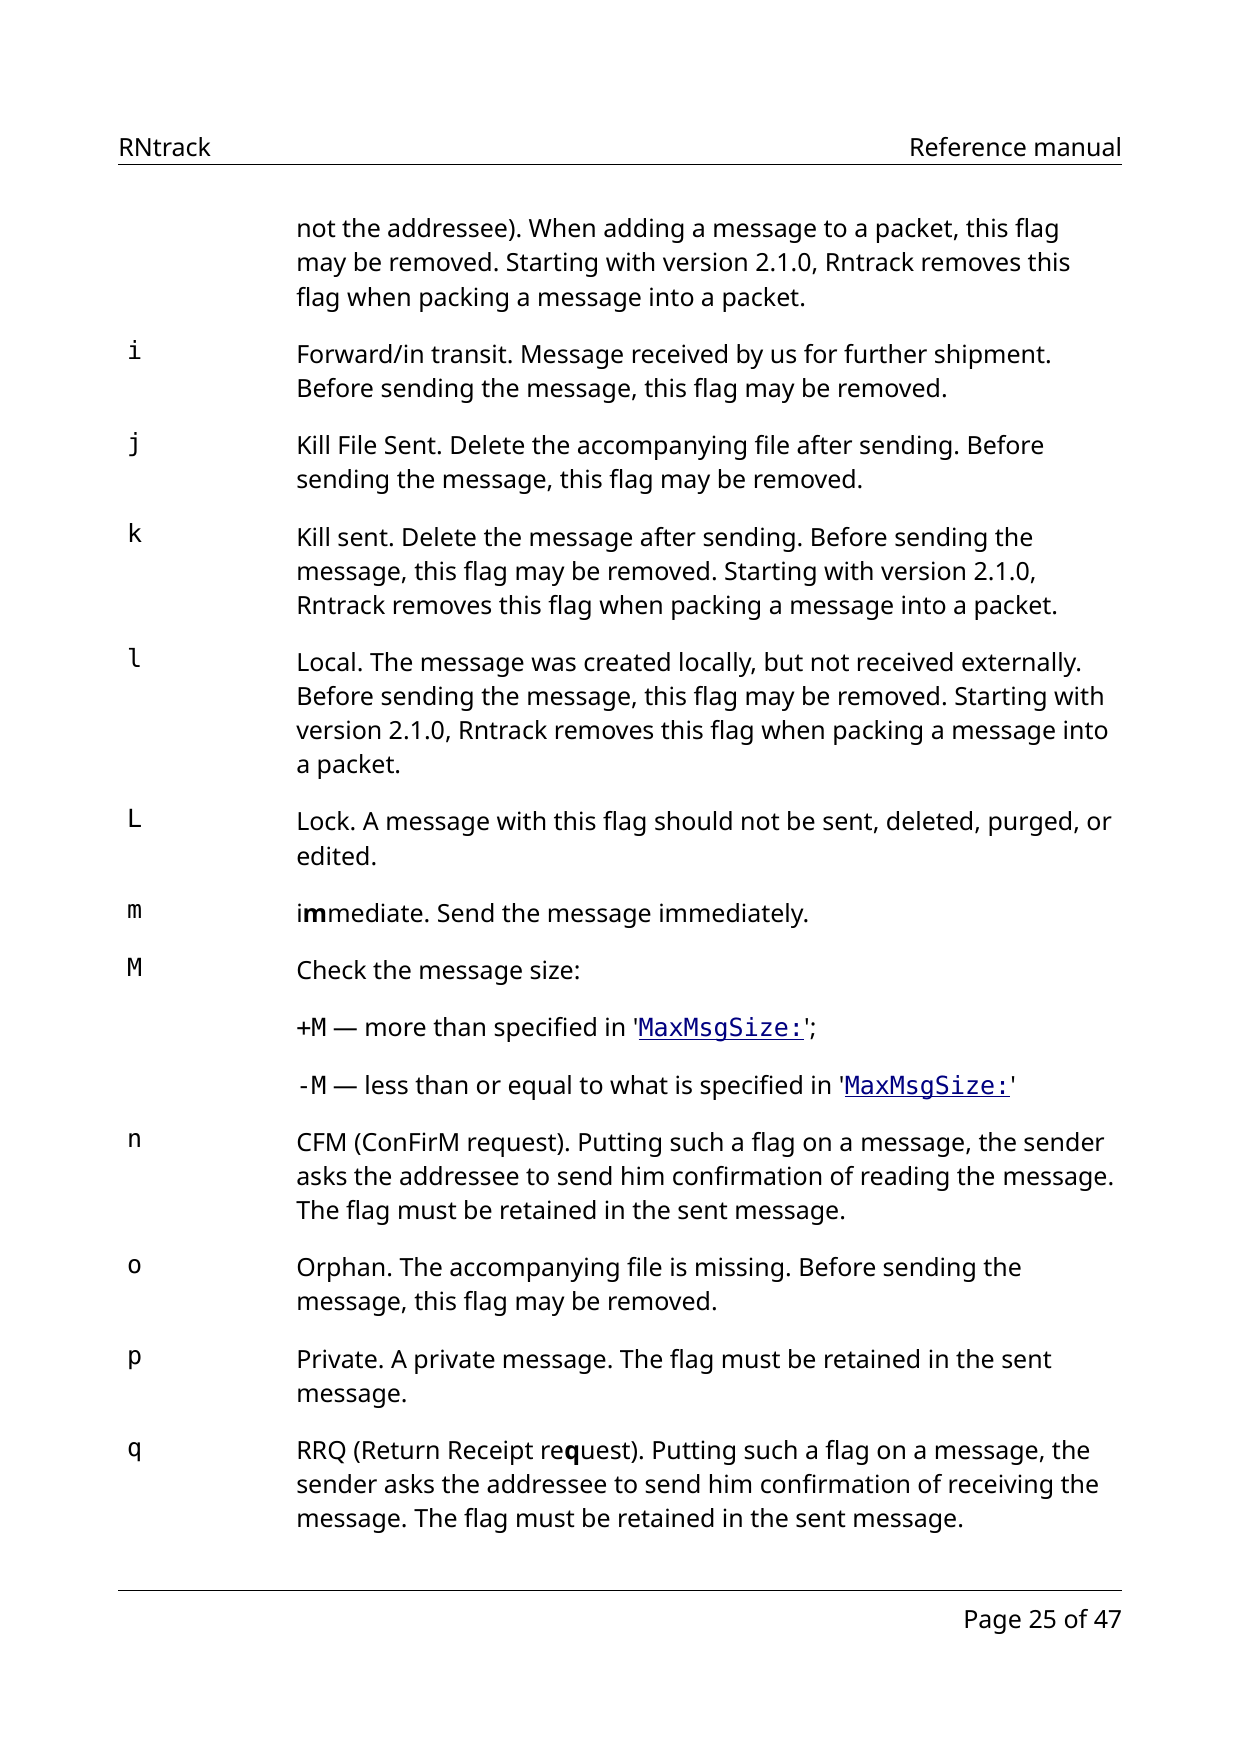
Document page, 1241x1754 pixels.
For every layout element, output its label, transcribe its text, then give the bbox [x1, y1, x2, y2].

table_cell Private. A private message. The flag must be retained in the sent message. [290, 1324, 1122, 1415]
table_cell [121, 993, 290, 1050]
table_cell k [121, 502, 290, 627]
table_cell L [121, 787, 290, 878]
table_cell RRQ (Return Receipt request). Putting such a flag on a message, the sender asks the addressee to send him confirmation of receiving the message. The flag must be retained in the sent message. [290, 1415, 1122, 1541]
table_cell p [121, 1324, 290, 1415]
table_cell [121, 194, 290, 319]
table_cell n [121, 1107, 290, 1232]
table_cell CFM (ConFirM request). Putting such a flag on a message, the sender asks the addressee to send him confirmation of reading the message. The flag must be retained in the sent message. [290, 1107, 1122, 1232]
table_cell M [121, 935, 290, 992]
table_cell q [121, 1415, 290, 1541]
table_cell j [121, 410, 290, 502]
table_cell l [121, 627, 290, 787]
table_cell Orphan. The accompanying file is missing. Before sending the message, this flag may be removed. [290, 1233, 1122, 1324]
table_cell o [121, 1233, 290, 1324]
table_cell Kill File Sent. Delete the accompanying file after sending. Before sending the message, this flag may be removed. [290, 410, 1122, 502]
table_cell not the addressee). When adding a message to a packet, this flag may be removed. Starting with version 2.1.0, Rntrack removes this flag when packing a message into a packet. [290, 194, 1122, 319]
table_cell Forward/in transit. Message received by us for further shipment. Before sending the message, this flag may be removed. [290, 319, 1122, 410]
table_cell Check the message size: [290, 935, 1122, 992]
table_cell Kill sent. Delete the message after sending. Before sending the message, this flag may be removed. Starting with version 2.1.0, Rntrack removes this flag when packing a message into a packet. [290, 502, 1122, 627]
table_cell [121, 1050, 290, 1107]
table_cell Local. The message was created locally, but not received externally. Before sending the message, this flag may be removed. Starting with version 2.1.0, Rntrack removes this flag when packing a message into a packet. [290, 627, 1122, 787]
table_cell m [121, 878, 290, 935]
table_cell i [121, 319, 290, 410]
table_cell immediate. Send the message immediately. [290, 878, 1122, 935]
table_cell Lock. A message with this flag should not be sent, deleted, purged, or edited. [290, 787, 1122, 878]
table_cell +M — more than specified in 'MaxMsgSize:'; [290, 993, 1122, 1050]
table_cell -M — less than or equal to what is specified in 'MaxMsgSize:' [290, 1050, 1122, 1107]
